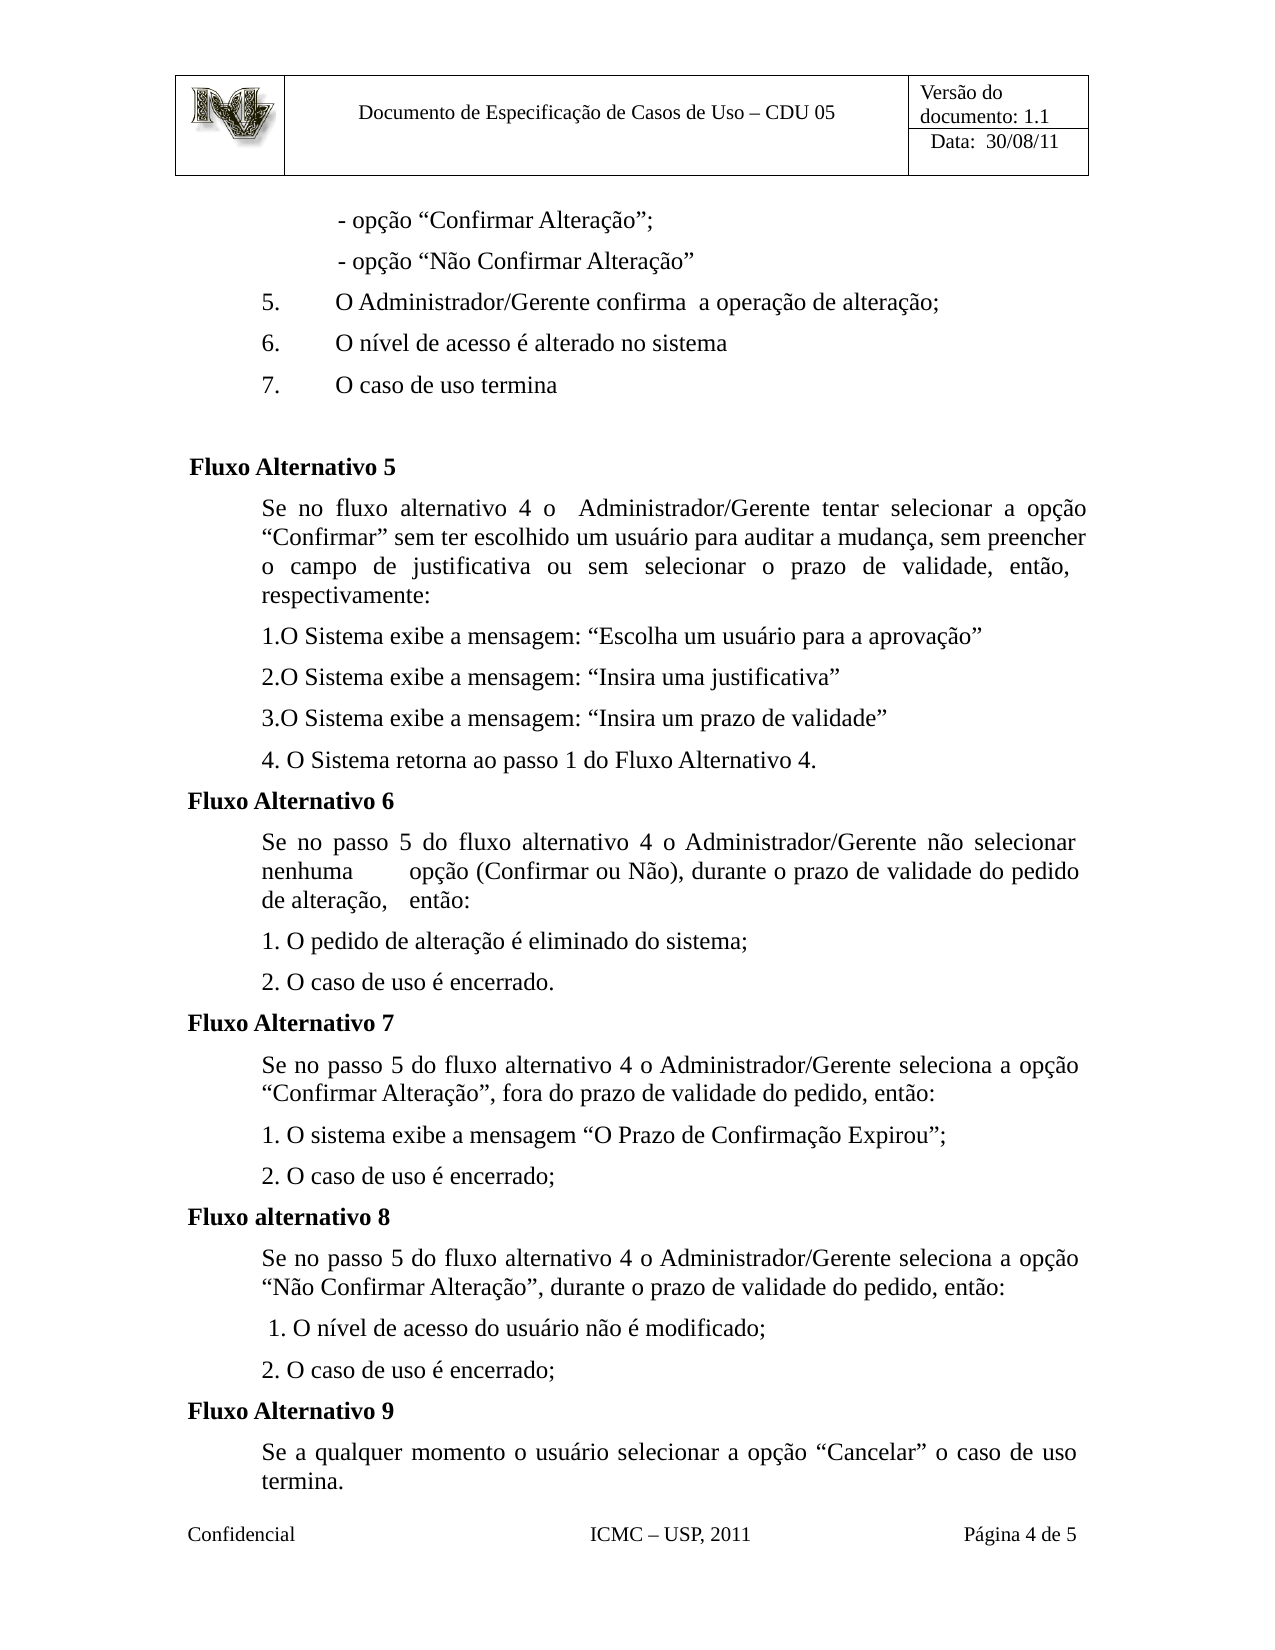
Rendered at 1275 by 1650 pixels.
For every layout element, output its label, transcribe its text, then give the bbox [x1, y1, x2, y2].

list 3.O Sistema exibe a mensagem: “Insira um prazo de validade” [187, 703, 1087, 732]
list Fluxo Alternativo 7 [187, 1008, 1087, 1037]
list 1. O sistema exibe a mensagem “O Prazo de Confirmação Expirou”; [187, 1120, 1087, 1148]
text 6. O nível de acesso é alterado no sistema [187, 328, 1087, 357]
list 4. O Sistema retorna ao passo 1 do Fluxo Alternativo 4. [187, 745, 1087, 773]
text 7. O caso de uso termina [187, 370, 1087, 398]
list Se no passo 5 do fluxo alternativo 4 o Administrador/Gerente seleciona a opção “Não Confirmar Alteração”, durante o prazo de validade do pedido, então: [187, 1243, 1087, 1301]
text - opção “Não Confirmar Alteração” [338, 246, 1087, 275]
list Se no fluxo alternativo 4 o Administrador/Gerente tentar selecionar a opção “Confirmar” sem ter escolhido um usuário para auditar a mudança, sem preencher o campo de justificativa ou sem selecionar o prazo de validade, então, respectivamente: [152, 493, 1087, 608]
list 1. O nível de acesso do usuário não é modificado; [187, 1313, 1087, 1342]
list 1.O Sistema exibe a mensagem: “Escolha um usuário para a aprovação” [152, 621, 1087, 650]
list Se no passo 5 do fluxo alternativo 4 o Administrador/Gerente não selecionar nenhuma opção (Confirmar ou Não), durante o prazo de validade do pedido de alteração, então: [187, 827, 1087, 913]
list 2. O caso de uso é encerrado; [187, 1355, 1087, 1383]
picture [186, 76, 277, 151]
text 5. O Administrador/Gerente confirma a operação de alteração; [187, 287, 1087, 316]
list Fluxo alternativo 8 [187, 1202, 1087, 1231]
list 1. O pedido de alteração é eliminado do sistema; [187, 926, 1087, 955]
list Fluxo Alternativo 9 [187, 1396, 1087, 1425]
text - opção “Confirmar Alteração”; [338, 205, 1087, 233]
list Se a qualquer momento o usuário selecionar a opção “Cancelar” o caso de uso termina. [187, 1437, 1087, 1495]
list Fluxo Alternativo 6 [187, 786, 1087, 815]
list 2. O caso de uso é encerrado; [187, 1161, 1087, 1190]
list 2.O Sistema exibe a mensagem: “Insira uma justificativa” [152, 662, 1087, 691]
list Se no passo 5 do fluxo alternativo 4 o Administrador/Gerente seleciona a opção “Confirmar Alteração”, fora do prazo de validade do pedido, então: [187, 1050, 1087, 1107]
list 2. O caso de uso é encerrado. [187, 967, 1087, 996]
list Fluxo Alternativo 5 [152, 452, 1087, 481]
